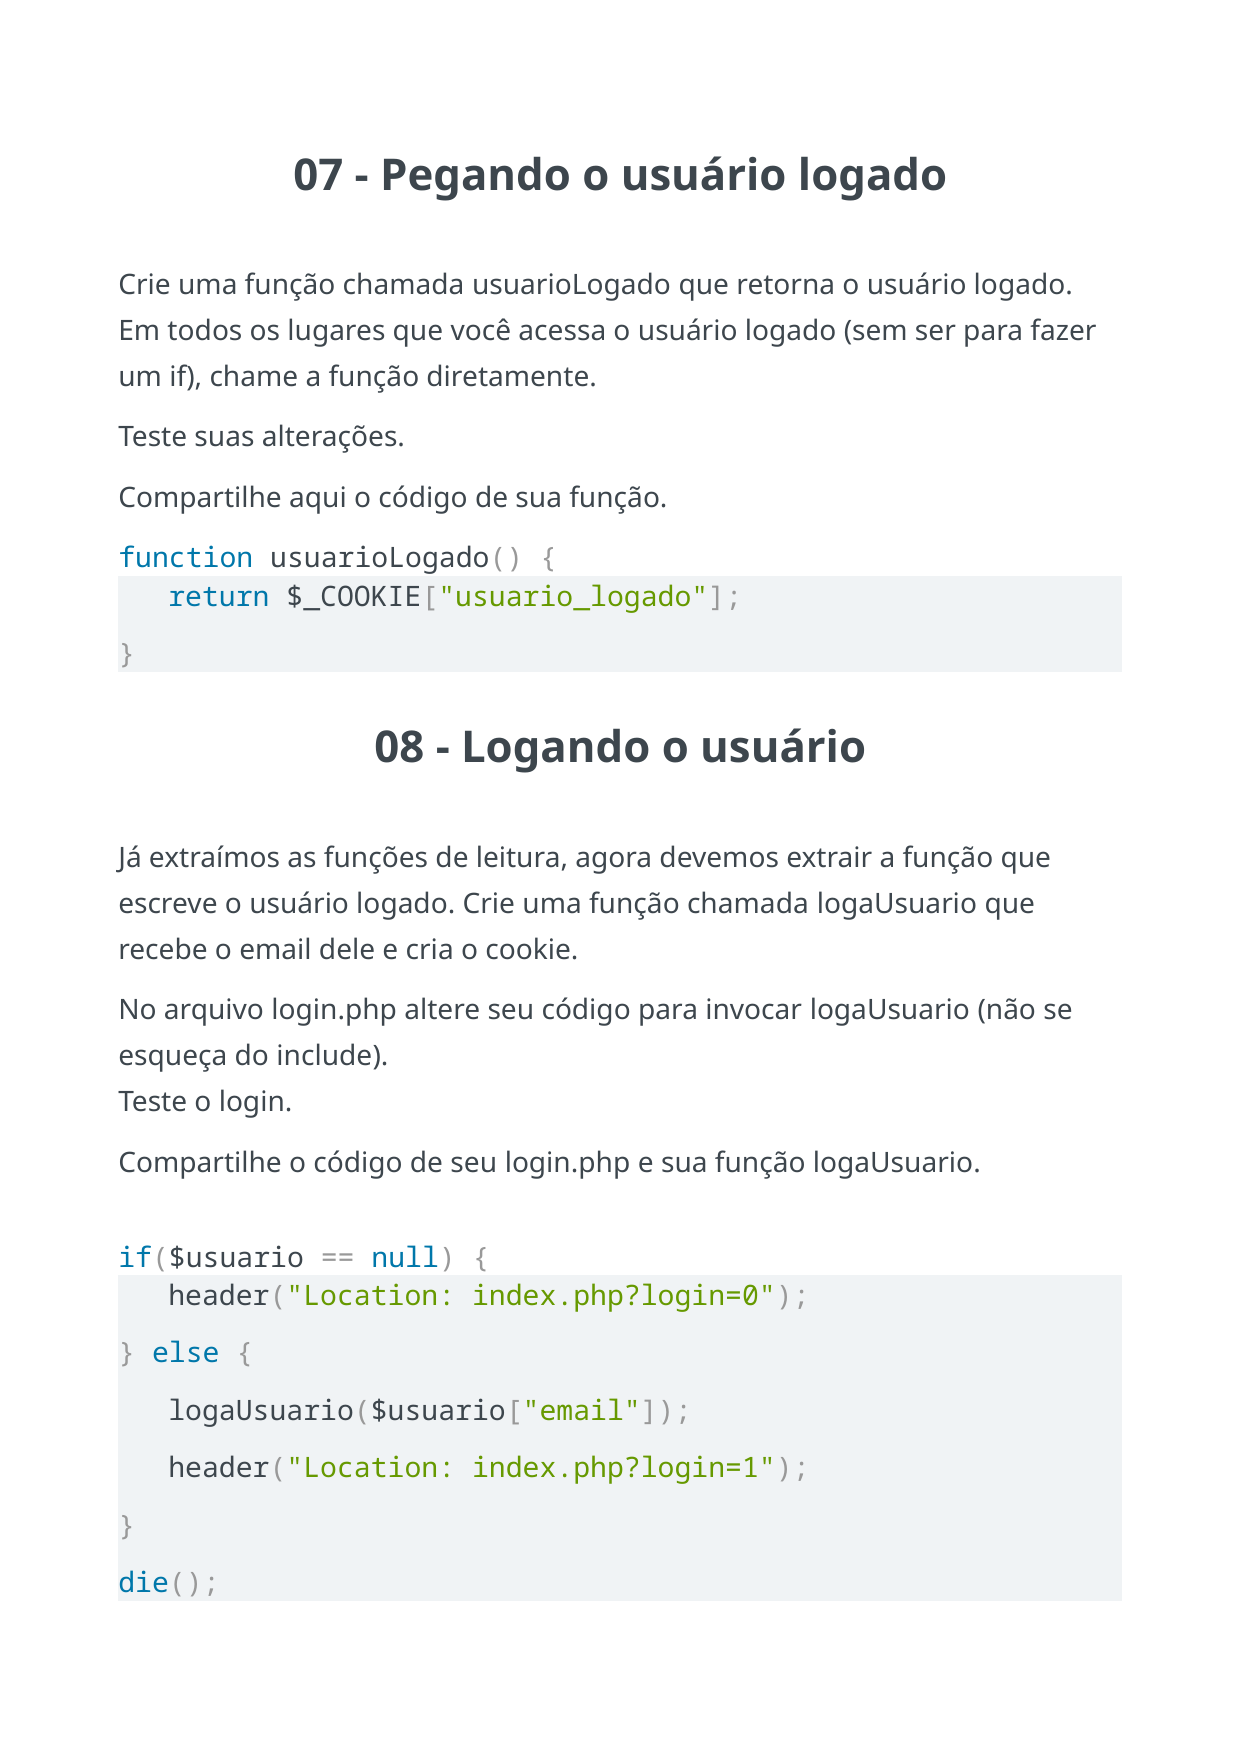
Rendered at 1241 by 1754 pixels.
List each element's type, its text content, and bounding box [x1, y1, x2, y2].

text header("Location: index.php?login=1"); [118, 1448, 1122, 1486]
text logaUsuario($usuario["email"]); [118, 1390, 1122, 1429]
text Teste suas alterações. [118, 417, 1122, 455]
text die(); [118, 1563, 1122, 1601]
text header("Location: index.php?login=0"); [118, 1275, 1122, 1314]
text if($usuario == null) { [118, 1237, 1122, 1275]
subtitle 07 - Pegando o usuário logado [118, 143, 1122, 203]
text Compartilhe o código de seu login.php e sua função logaUsuario. [118, 1142, 1122, 1180]
text Crie uma função chamada usuarioLogado que retorna o usuário logado. Em todos os lugares que você acessa o usuário logado (sem ser para fazer um if), chame a função diretamente. [118, 264, 1122, 394]
text return $_COOKIE["usuario_logado"]; [118, 576, 1122, 614]
text Teste o login. [118, 1081, 1122, 1120]
text No arquivo login.php altere seu código para invocar logaUsuario (não se esqueça do include). [118, 989, 1122, 1074]
text } else { [118, 1333, 1122, 1371]
text Já extraímos as funções de leitura, agora devemos extrair a função que escreve o usuário logado. Crie uma função chamada logaUsuario que recebe o email dele e cria o cookie. [118, 837, 1122, 967]
text } [118, 633, 1122, 672]
text } [118, 1505, 1122, 1544]
text Compartilhe aqui o código de sua função. [118, 477, 1122, 516]
subtitle 08 - Logando o usuário [118, 716, 1122, 776]
text function usuarioLogado() { [118, 538, 1122, 576]
